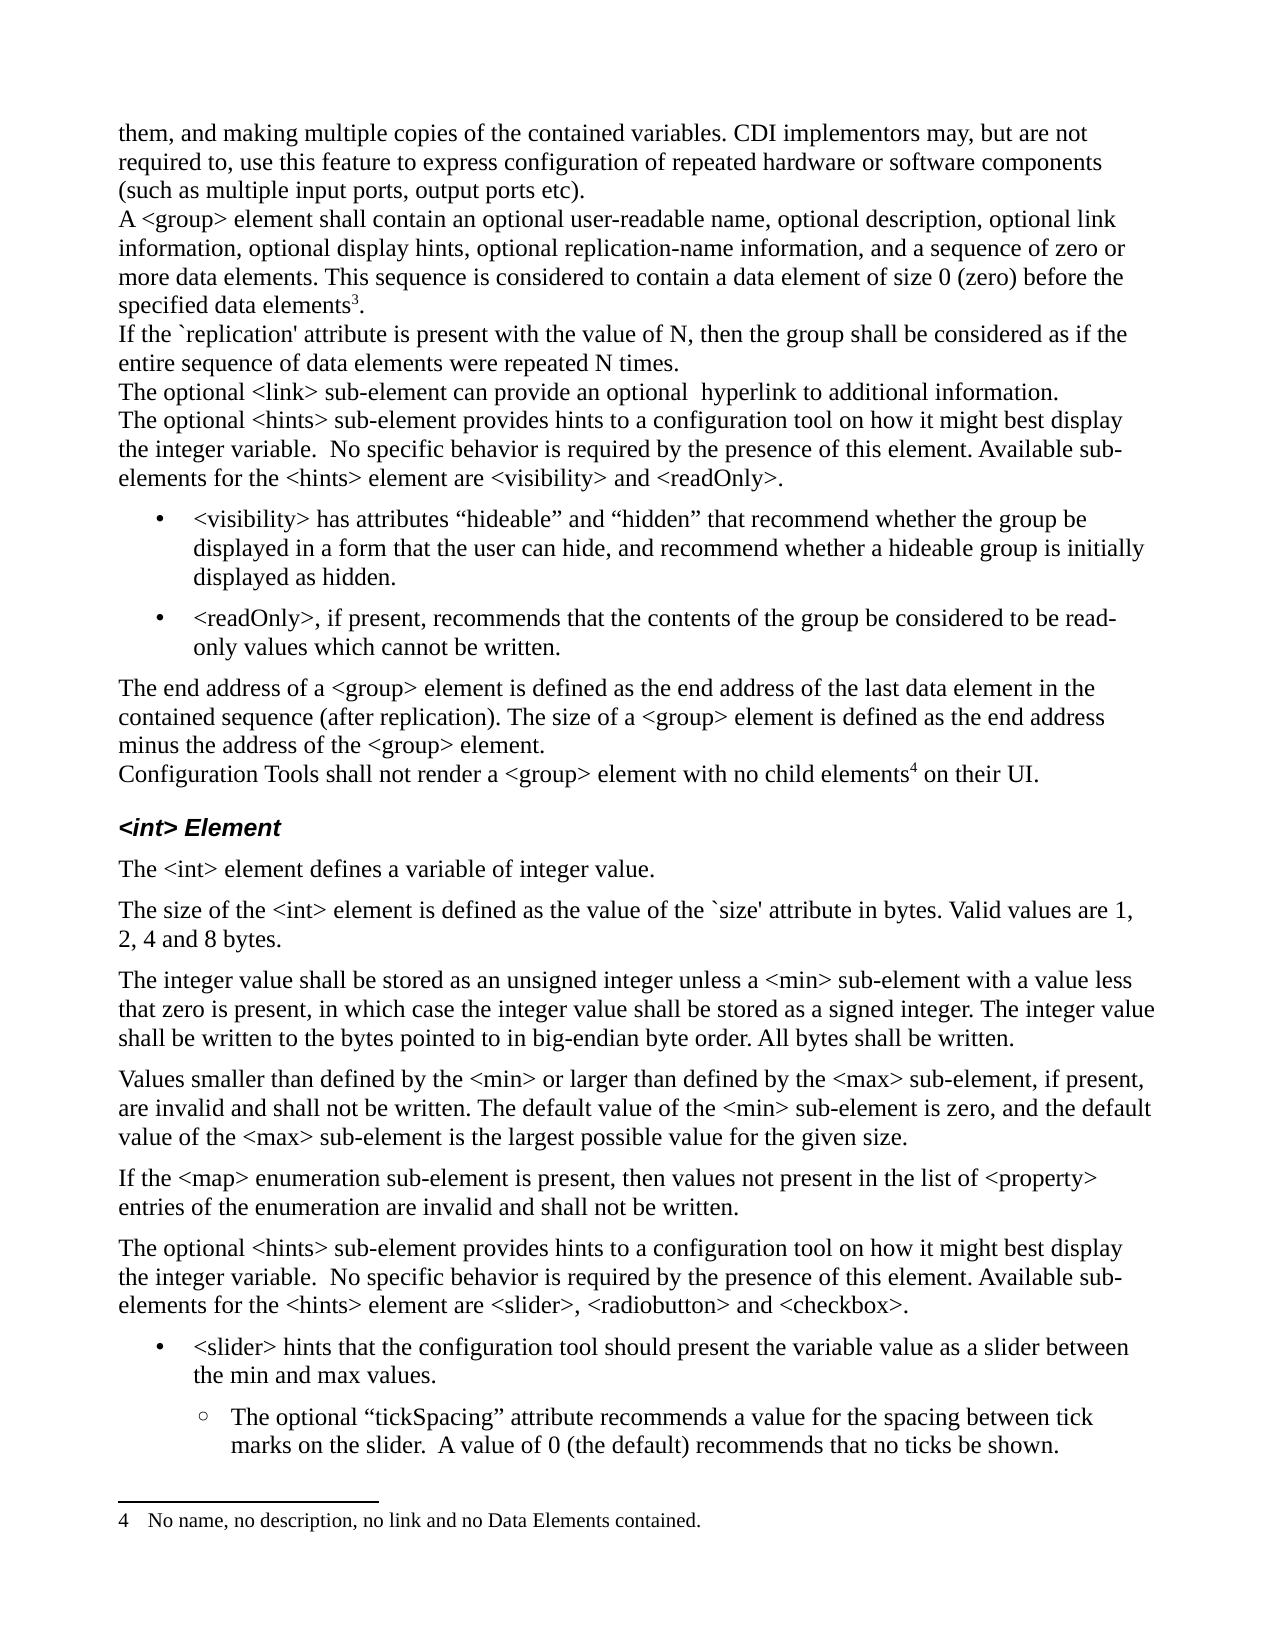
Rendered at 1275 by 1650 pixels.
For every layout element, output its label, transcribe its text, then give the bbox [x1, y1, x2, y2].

subtitle <int> Element [118, 813, 1157, 842]
text If the `replication' attribute is present with the value of N, then the group shall be considered as if the entire sequence of data elements were repeated N times. [118, 319, 1157, 377]
list <visibility> has attributes “hideable” and “hidden” that recommend whether the group be displayed in a form that the user can hide, and recommend whether a hideable group is initially displayed as hidden. [156, 504, 1157, 591]
text Configuration Tools shall not render a <group> element with no child elements on their UI. [118, 759, 1157, 788]
list <readOnly>, if present, recommends that the contents of the group be considered to be read-only values which cannot be written. [156, 603, 1157, 661]
text The <int> element defines a variable of integer value. [118, 854, 1157, 883]
text The optional <hints> sub-element provides hints to a configuration tool on how it might best display the integer variable. No specific behavior is required by the presence of this element. Available sub-elements for the <hints> element are <slider>, <radiobutton> and <checkbox>. [118, 1233, 1157, 1319]
text Values smaller than defined by the <min> or larger than defined by the <max> sub-element, if present, are invalid and shall not be written. The default value of the <min> sub-element is zero, and the default value of the <max> sub-element is the largest possible value for the given size. [118, 1064, 1157, 1150]
text A <group> element shall contain an optional user-readable name, optional description, optional link information, optional display hints, optional replication-name information, and a sequence of zero or more data elements. This sequence is considered to contain a data element of size 0 (zero) before the specified data elements3. [118, 204, 1157, 319]
text them, and making multiple copies of the contained variables. CDI implementors may, but are not required to, use this feature to express configuration of repeated hardware or software components (such as multiple input ports, output ports etc). [118, 118, 1157, 204]
list The optional “tickSpacing” attribute recommends a value for the spacing between tick marks on the slider. A value of 0 (the default) recommends that no ticks be shown. [193, 1402, 1157, 1459]
text The optional <hints> sub-element provides hints to a configuration tool on how it might best display the integer variable. No specific behavior is required by the presence of this element. Available sub-elements for the <hints> element are <visibility> and <readOnly>. [118, 406, 1157, 492]
text The optional <link> sub-element can provide an optional hyperlink to additional information. [118, 377, 1157, 406]
text No name, no description, no link and no Data Elements contained. [118, 1508, 1157, 1532]
text If the <map> enumeration sub-element is present, then values not present in the list of <property> entries of the enumeration are invalid and shall not be written. [118, 1163, 1157, 1220]
list <slider> hints that the configuration tool should present the variable value as a slider between the min and max values. [156, 1332, 1157, 1389]
text The end address of a <group> element is defined as the end address of the last data element in the contained sequence (after replication). The size of a <group> element is defined as the end address minus the address of the <group> element. [118, 673, 1157, 759]
text The size of the <int> element is defined as the value of the `size' attribute in bytes. Valid values are 1, 2, 4 and 8 bytes. [118, 895, 1157, 953]
text The integer value shall be stored as an unsigned integer unless a <min> sub-element with a value less that zero is present, in which case the integer value shall be stored as a signed integer. The integer value shall be written to the bytes pointed to in big-endian byte order. All bytes shall be written. [118, 965, 1157, 1052]
